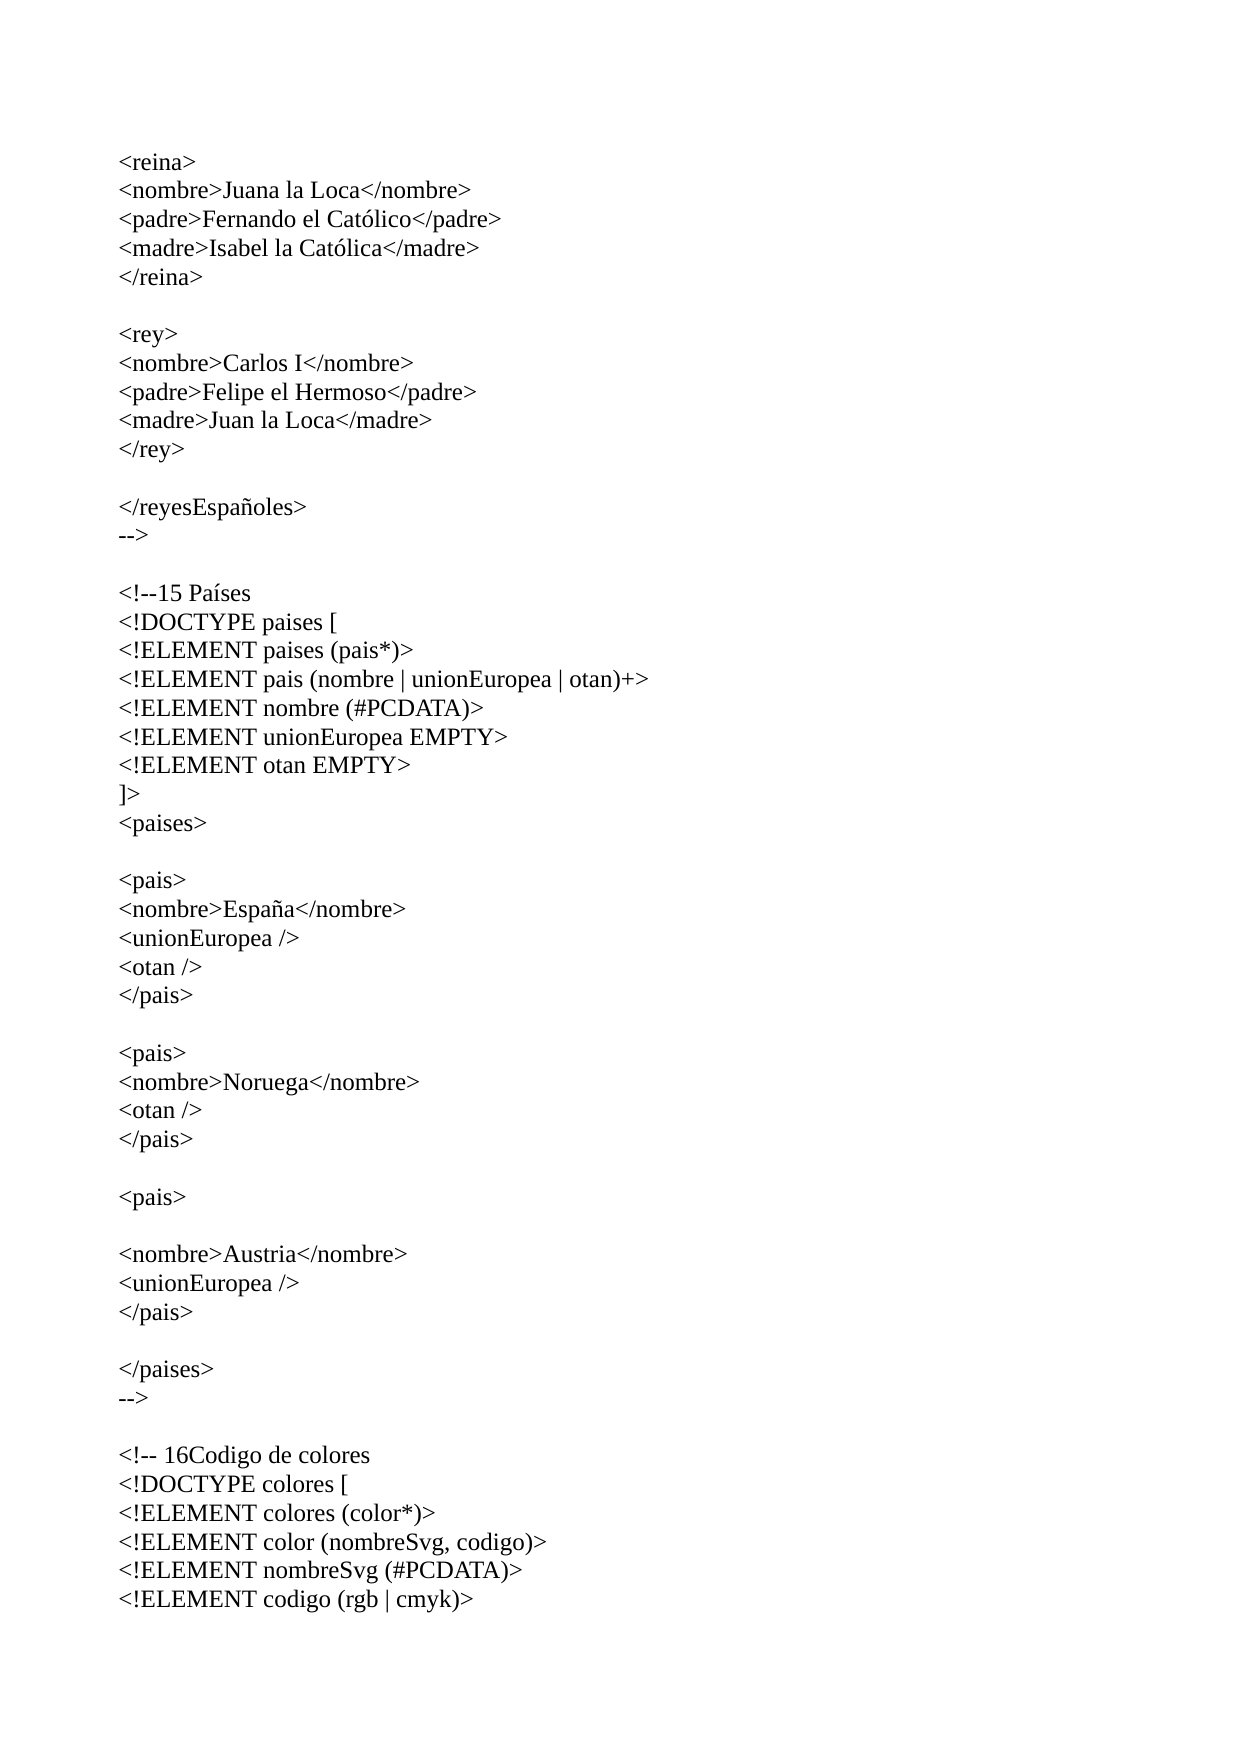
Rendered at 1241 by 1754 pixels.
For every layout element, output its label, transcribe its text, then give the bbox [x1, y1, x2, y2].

text </pais> [118, 1297, 1122, 1326]
text <!ELEMENT otan EMPTY> [118, 751, 1122, 779]
text </reyesEspañoles> [118, 492, 1122, 521]
text <!--15 Países [118, 578, 1122, 607]
text <!ELEMENT codigo (rgb | cmyk)> [118, 1584, 1122, 1613]
text <madre>Juan la Loca</madre> [118, 406, 1122, 434]
text ]> [118, 779, 1122, 808]
text <padre>Fernando el Católico</padre> [118, 204, 1122, 233]
text <!-- 16Codigo de colores [118, 1441, 1122, 1469]
text <madre>Isabel la Católica</madre> [118, 233, 1122, 262]
text <!ELEMENT nombre (#PCDATA)> [118, 693, 1122, 722]
text <!ELEMENT color (nombreSvg, codigo)> [118, 1527, 1122, 1556]
text <nombre>Noruega</nombre> [118, 1067, 1122, 1096]
text <nombre>Austria</nombre> [118, 1239, 1122, 1268]
text <pais> [118, 1038, 1122, 1067]
text --> [118, 1383, 1122, 1412]
text <padre>Felipe el Hermoso</padre> [118, 377, 1122, 406]
text </pais> [118, 1124, 1122, 1153]
text <otan /> [118, 1096, 1122, 1124]
text <otan /> [118, 952, 1122, 981]
text <rey> [118, 319, 1122, 348]
text <!DOCTYPE paises [ [118, 607, 1122, 636]
text --> [118, 521, 1122, 549]
text <pais> [118, 866, 1122, 894]
text <pais> [118, 1182, 1122, 1211]
text <!DOCTYPE colores [ [118, 1469, 1122, 1498]
text <paises> [118, 808, 1122, 837]
text <nombre>Juana la Loca</nombre> [118, 176, 1122, 204]
text <!ELEMENT paises (pais*)> [118, 636, 1122, 664]
text <!ELEMENT pais (nombre | unionEuropea | otan)+> [118, 664, 1122, 693]
text </rey> [118, 434, 1122, 463]
text <nombre>Carlos I</nombre> [118, 348, 1122, 377]
text <nombre>España</nombre> [118, 894, 1122, 923]
text </paises> [118, 1354, 1122, 1383]
text <unionEuropea /> [118, 923, 1122, 952]
text <unionEuropea /> [118, 1268, 1122, 1297]
text </reina> [118, 262, 1122, 291]
text </pais> [118, 981, 1122, 1009]
text <!ELEMENT nombreSvg (#PCDATA)> [118, 1556, 1122, 1584]
text <reina> [118, 147, 1122, 176]
text <!ELEMENT unionEuropea EMPTY> [118, 722, 1122, 751]
text <!ELEMENT colores (color*)> [118, 1498, 1122, 1527]
